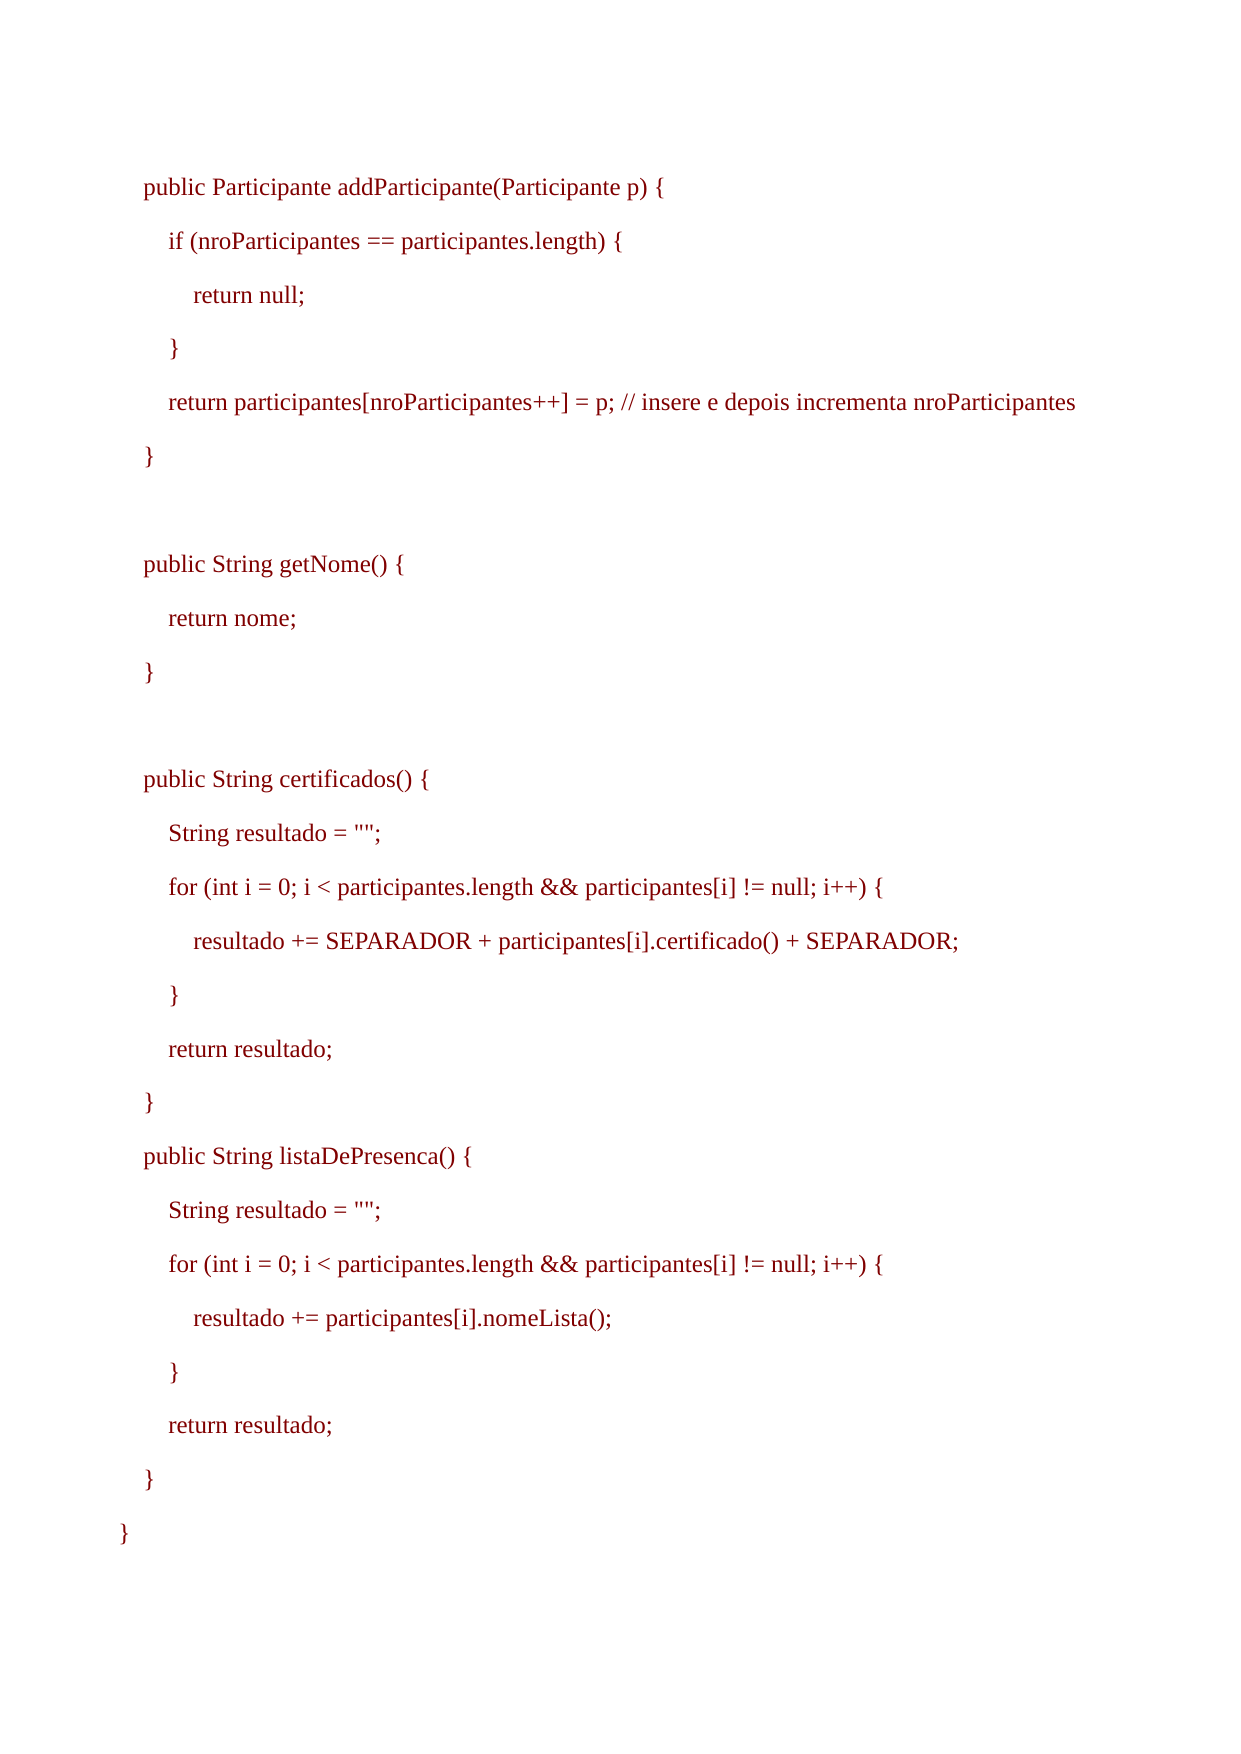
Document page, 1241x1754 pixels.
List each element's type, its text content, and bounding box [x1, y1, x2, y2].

text } [118, 441, 1122, 470]
text return resultado; [118, 1411, 1122, 1439]
text String resultado = ""; [118, 1195, 1122, 1224]
text resultado += participantes[i].nomeLista(); [118, 1303, 1122, 1332]
text } [118, 980, 1122, 1008]
text public String certificados() { [118, 764, 1122, 793]
text return participantes[nroParticipantes++] = p; // insere e depois incrementa nroParticipantes [118, 387, 1122, 416]
text } [118, 1357, 1122, 1386]
text } [118, 1087, 1122, 1116]
text } [118, 1518, 1122, 1547]
text return null; [118, 280, 1122, 308]
text public String listaDePresenca() { [118, 1141, 1122, 1170]
text public String getNome() { [118, 549, 1122, 578]
text } [118, 333, 1122, 362]
text resultado += SEPARADOR + participantes[i].certificado() + SEPARADOR; [118, 926, 1122, 955]
text for (int i = 0; i < participantes.length && participantes[i] != null; i++) { [118, 872, 1122, 901]
text if (nroParticipantes == participantes.length) { [118, 226, 1122, 254]
text return resultado; [118, 1034, 1122, 1062]
text return nome; [118, 603, 1122, 632]
text for (int i = 0; i < participantes.length && participantes[i] != null; i++) { [118, 1249, 1122, 1278]
text String resultado = ""; [118, 818, 1122, 847]
text } [118, 657, 1122, 685]
text public Participante addParticipante(Participante p) { [118, 172, 1122, 201]
text } [118, 1464, 1122, 1493]
